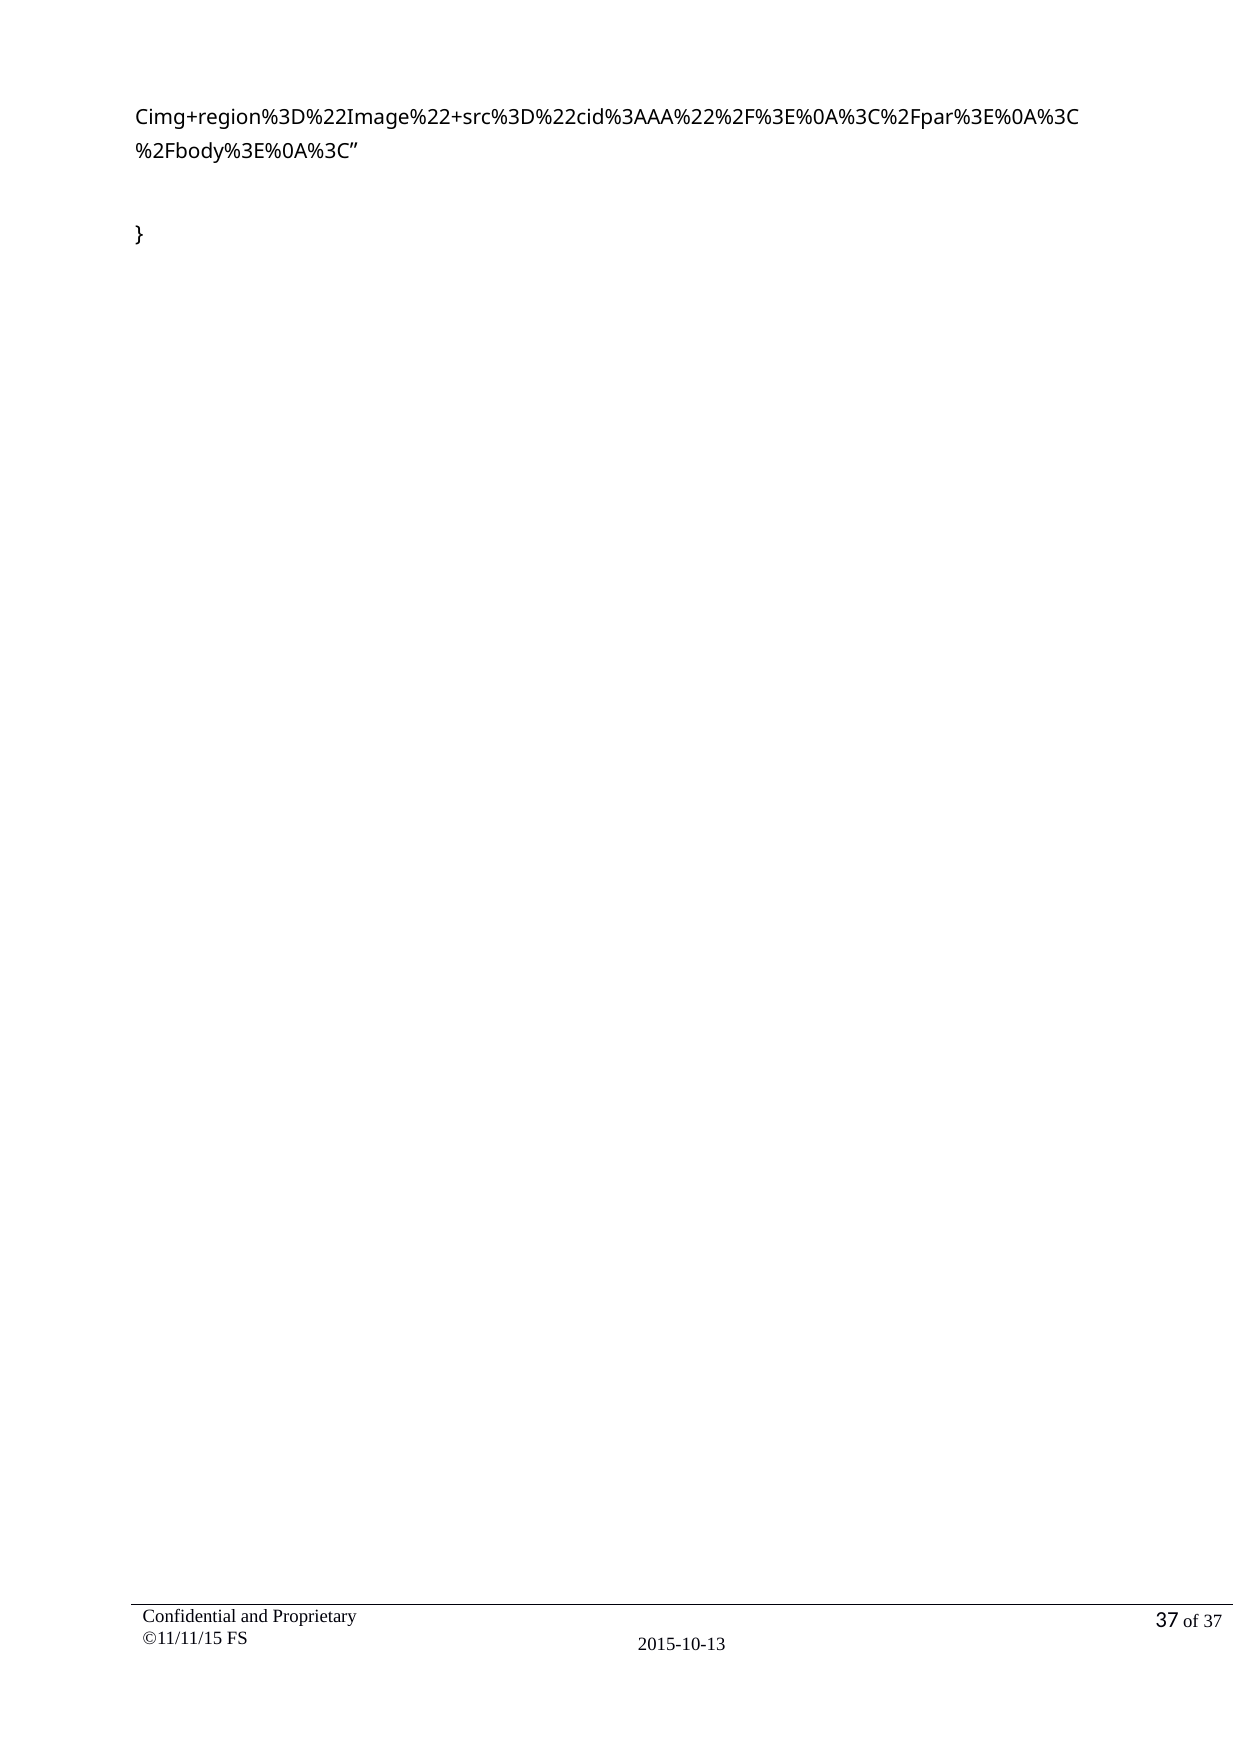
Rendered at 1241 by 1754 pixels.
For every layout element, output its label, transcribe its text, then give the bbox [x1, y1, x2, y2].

text } [135, 218, 1162, 248]
text Cimg+region%3D%22Image%22+src%3D%22cid%3AAA%22%2F%3E%0A%3C%2Fpar%3E%0A%3C%2Fbody%3E%0A%3C” [135, 102, 1162, 194]
